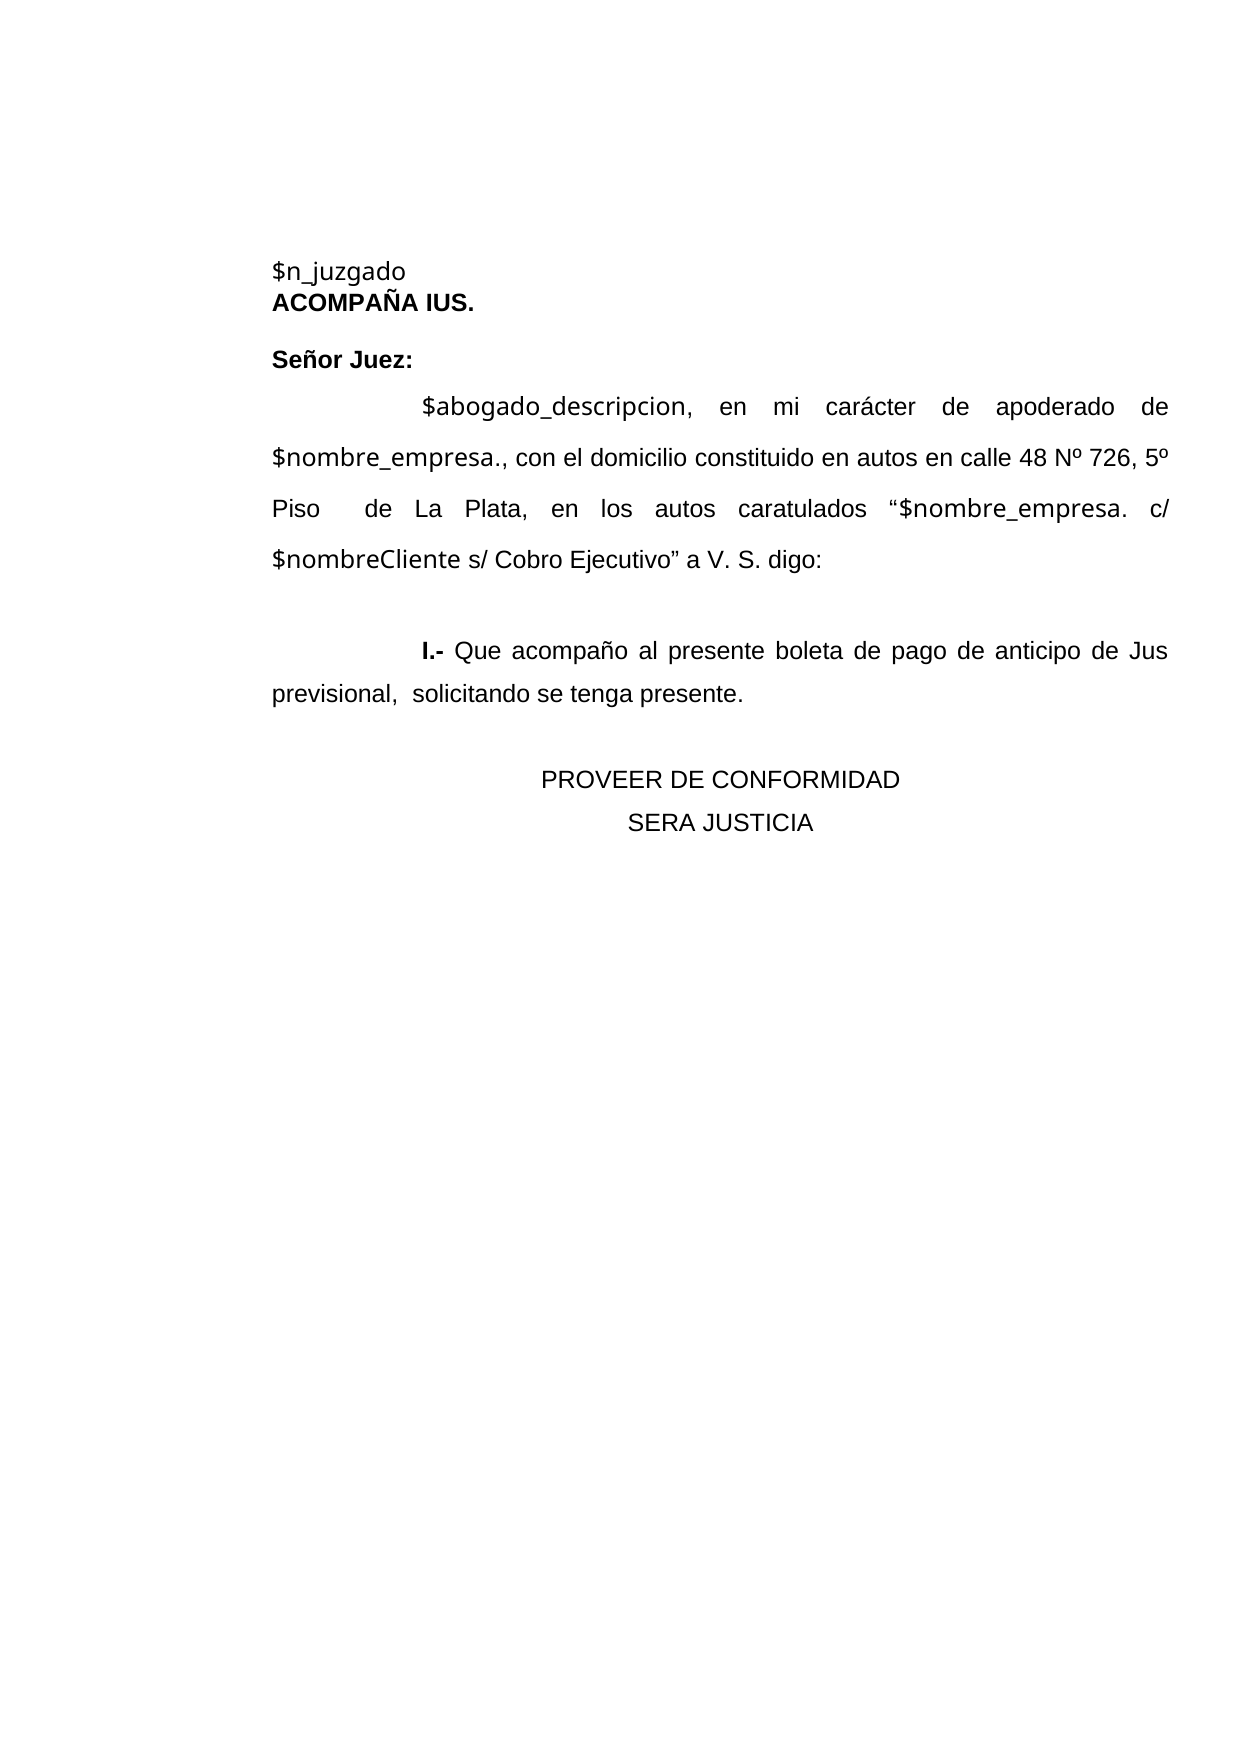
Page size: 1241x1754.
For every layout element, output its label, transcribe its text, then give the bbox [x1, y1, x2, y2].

text ACOMPAÑA IUS. [272, 288, 1169, 317]
text Señor Juez: [272, 346, 1169, 374]
text $abogado_descripcion, en mi carácter de apoderado de $nombre_empresa., con el domicilio constituido en autos en calle 48 Nº 726, 5º Piso de La Plata, en los autos caratulados “$nombre_empresa. c/ $nombreCliente s/ Cobro Ejecutivo” a V. S. digo: [272, 389, 1169, 576]
text SERA JUSTICIA [272, 808, 1169, 837]
text $n_juzgado [272, 254, 1169, 288]
text I.- Que acompaño al presente boleta de pago de anticipo de Jus previsional, solicitando se tenga presente. [272, 636, 1169, 708]
text PROVEER DE CONFORMIDAD [272, 765, 1169, 794]
